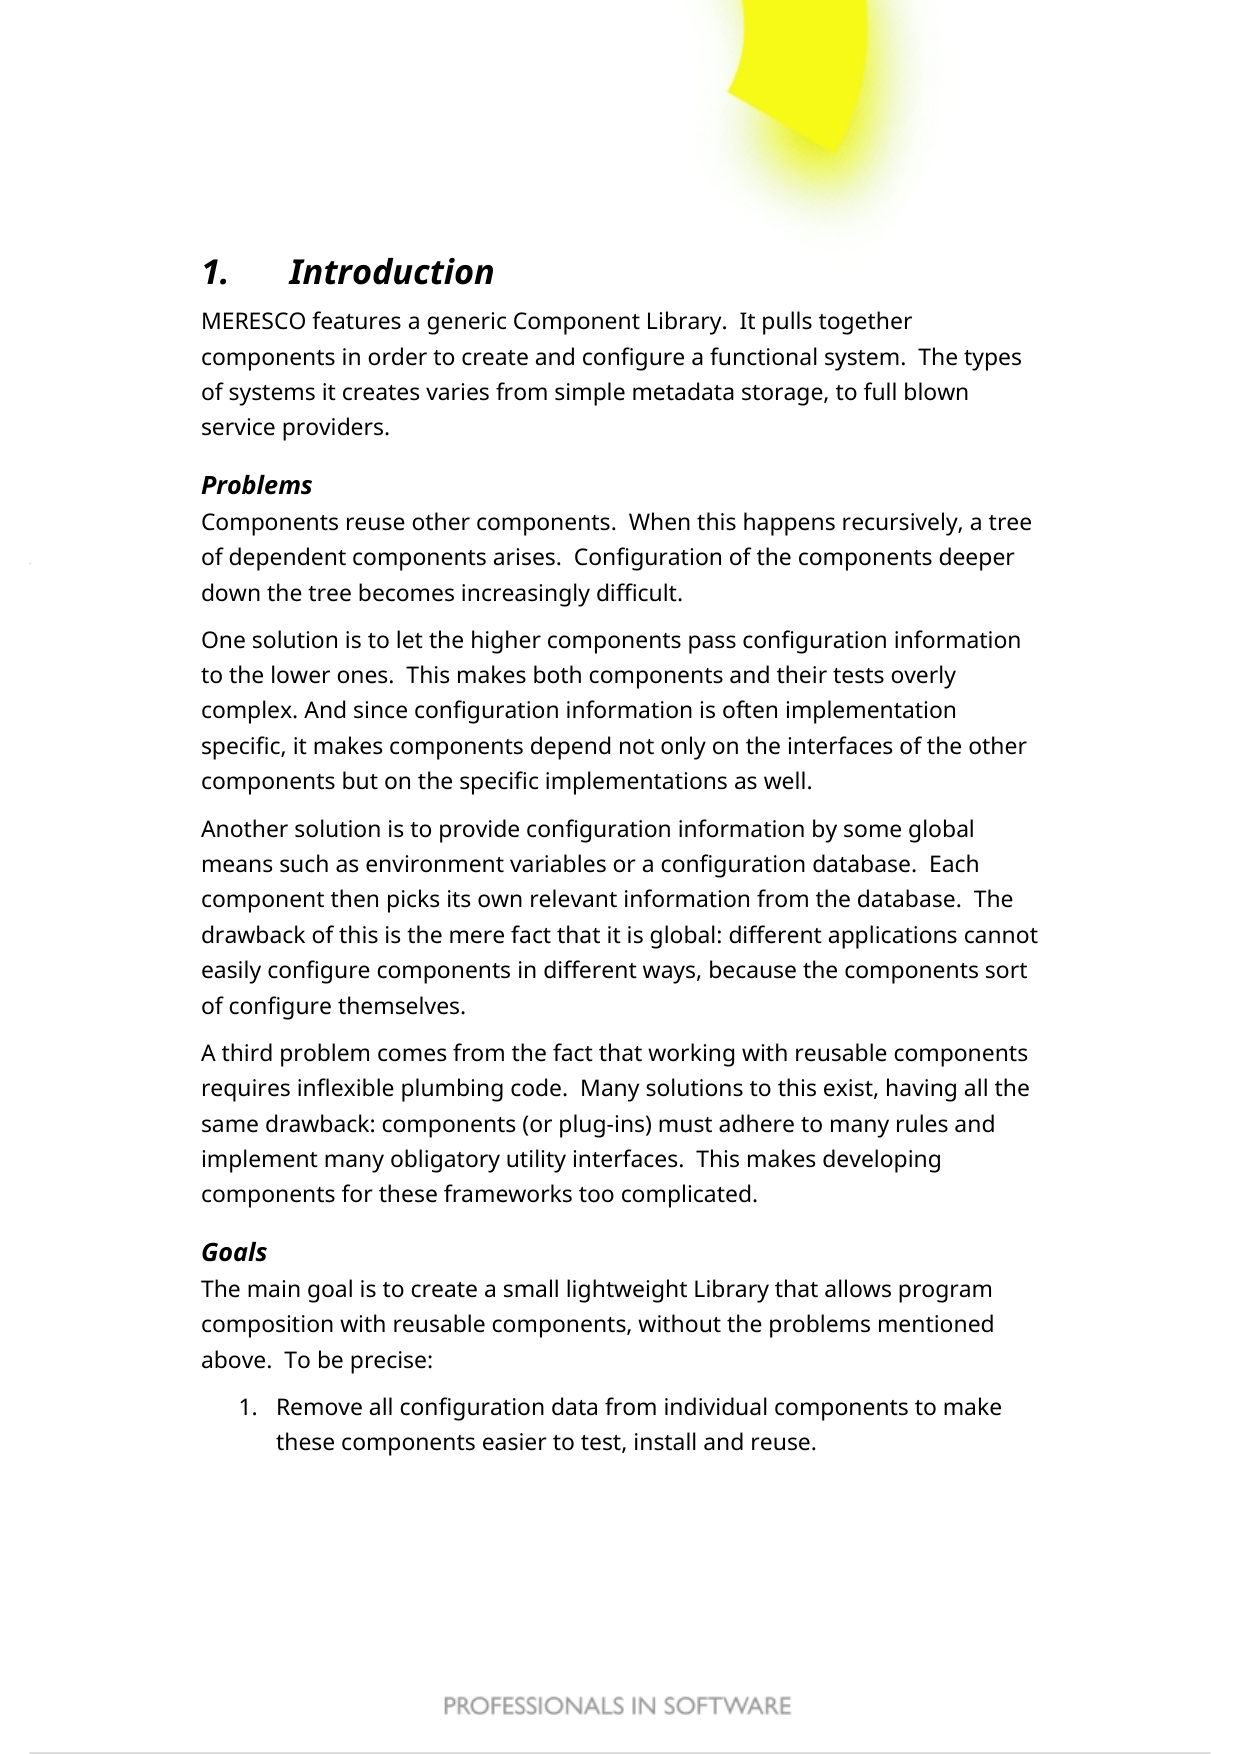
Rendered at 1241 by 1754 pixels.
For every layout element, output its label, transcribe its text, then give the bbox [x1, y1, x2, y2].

picture [220, 608, 1021, 619]
picture [220, 1021, 1021, 1033]
subtitle Goals [201, 1233, 1039, 1269]
text A third problem comes from the fact that working with reusable components requires inflexible plumbing code. Many solutions to this exist, having all the same drawback: components (or plug-ins) must adhere to many rules and implement many obligatory utility interfaces. This makes developing components for these frameworks too complicated. [201, 1033, 1039, 1210]
picture [220, 1210, 1021, 1233]
text Another solution is to provide configuration information by some global means such as environment variables or a configuration database. Each component then picks its own relevant information from the database. The drawback of this is the mere fact that it is global: different applications cannot easily configure components in different ways, because the components sort of configure themselves. [201, 808, 1039, 1021]
text The main goal is to create a small lightweight Library that allows program composition with reusable components, without the problems mentioned above. To be precise: [201, 1269, 1039, 1375]
picture [220, 797, 1021, 808]
list Remove all configuration data from individual components to make these components easier to test, install and reuse. [238, 1387, 1039, 1457]
text MERESCO features a generic Component Library. It pulls together components in order to create and configure a functional system. The types of systems it creates varies from simple metadata storage, to full blown service providers. [201, 301, 1039, 442]
text One solution is to let the higher components pass configuration information to the lower ones. This makes both components and their tests overly complex. And since configuration information is often implementation specific, it makes components depend not only on the interfaces of the other components but on the specific implementations as well. [201, 619, 1039, 797]
text Components reuse other components. When this happens recursively, a tree of dependent components arises. Configuration of the components deeper down the tree becomes increasingly difficult. [201, 501, 1039, 608]
subtitle Introduction [201, 248, 1039, 295]
subtitle Problems [201, 466, 1039, 501]
